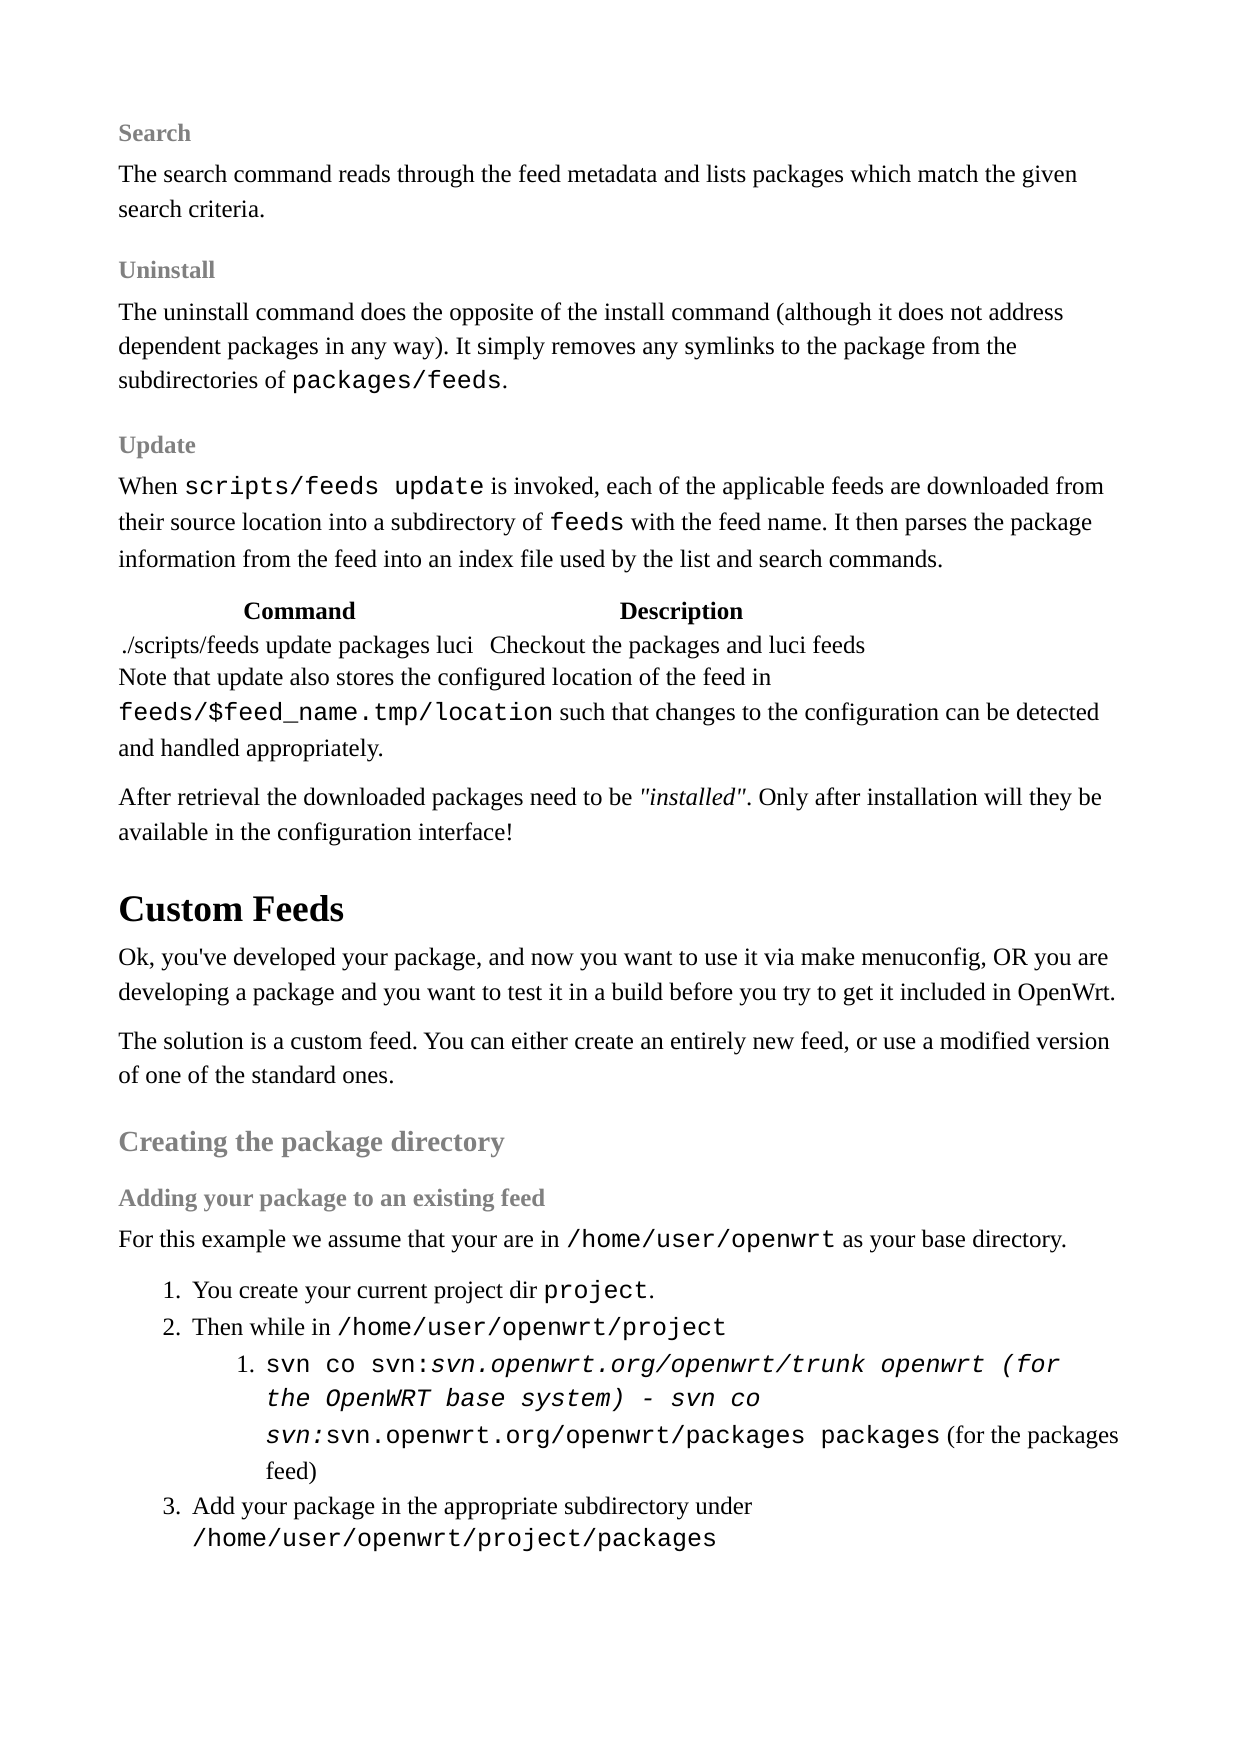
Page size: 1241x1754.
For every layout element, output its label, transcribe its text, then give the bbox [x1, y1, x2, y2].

text The uninstall command does the opposite of the install command (although it does not address dependent packages in any way). It simply removes any symlinks to the package from the subdirectories of packages/feeds. [118, 297, 1122, 396]
table_cell ./scripts/feeds update packages luci [118, 628, 487, 662]
subtitle Creating the package directory [118, 1124, 1122, 1158]
list Then while in /home/user/openwrt/project [162, 1312, 1122, 1343]
text Note that update also stores the configured location of the feed in feeds/$feed_name.tmp/location such that changes to the configuration can be detected and handled appropriately. [118, 662, 1122, 762]
subtitle Update [118, 430, 1122, 458]
subtitle Custom Feeds [118, 887, 1122, 930]
table_cell Checkout the packages and luci feeds [487, 628, 882, 662]
subtitle Uninstall [118, 255, 1122, 284]
table_header Description [487, 593, 882, 628]
list svn co svn:svn.openwrt.org/openwrt/trunk openwrt (for the OpenWRT base system) - svn co svn:svn.openwrt.org/openwrt/packages packages (for the packages feed) [236, 1349, 1122, 1485]
list You create your current project dir project. [162, 1275, 1122, 1306]
text The solution is a custom feed. You can either create an entirely new feed, or use a modified version of one of the standard ones. [118, 1026, 1122, 1089]
subtitle Adding your package to an existing feed [118, 1183, 1122, 1211]
text When scripts/feeds update is invoked, each of the applicable feeds are downloaded from their source location into a subdirectory of feeds with the feed name. It then parses the package information from the feed into an index file used by the list and search commands. [118, 471, 1122, 573]
text Ok, you've developed your package, and now you want to use it via make menuconfig, OR you are developing a package and you want to test it in a build before you try to get it included in OpenWrt. [118, 942, 1122, 1006]
text After retrieval the downloaded packages need to be "installed". Only after installation will they be available in the configuration interface! [118, 782, 1122, 846]
subtitle Search [118, 118, 1122, 147]
table_header Command [118, 593, 487, 628]
text The search command reads through the feed metadata and lists packages which match the given search criteria. [118, 159, 1122, 223]
text For this example we assume that your are in /home/user/openwrt as your base directory. [118, 1224, 1122, 1255]
list Add your package in the appropriate subdirectory under /home/user/openwrt/project/packages [162, 1491, 1122, 1554]
